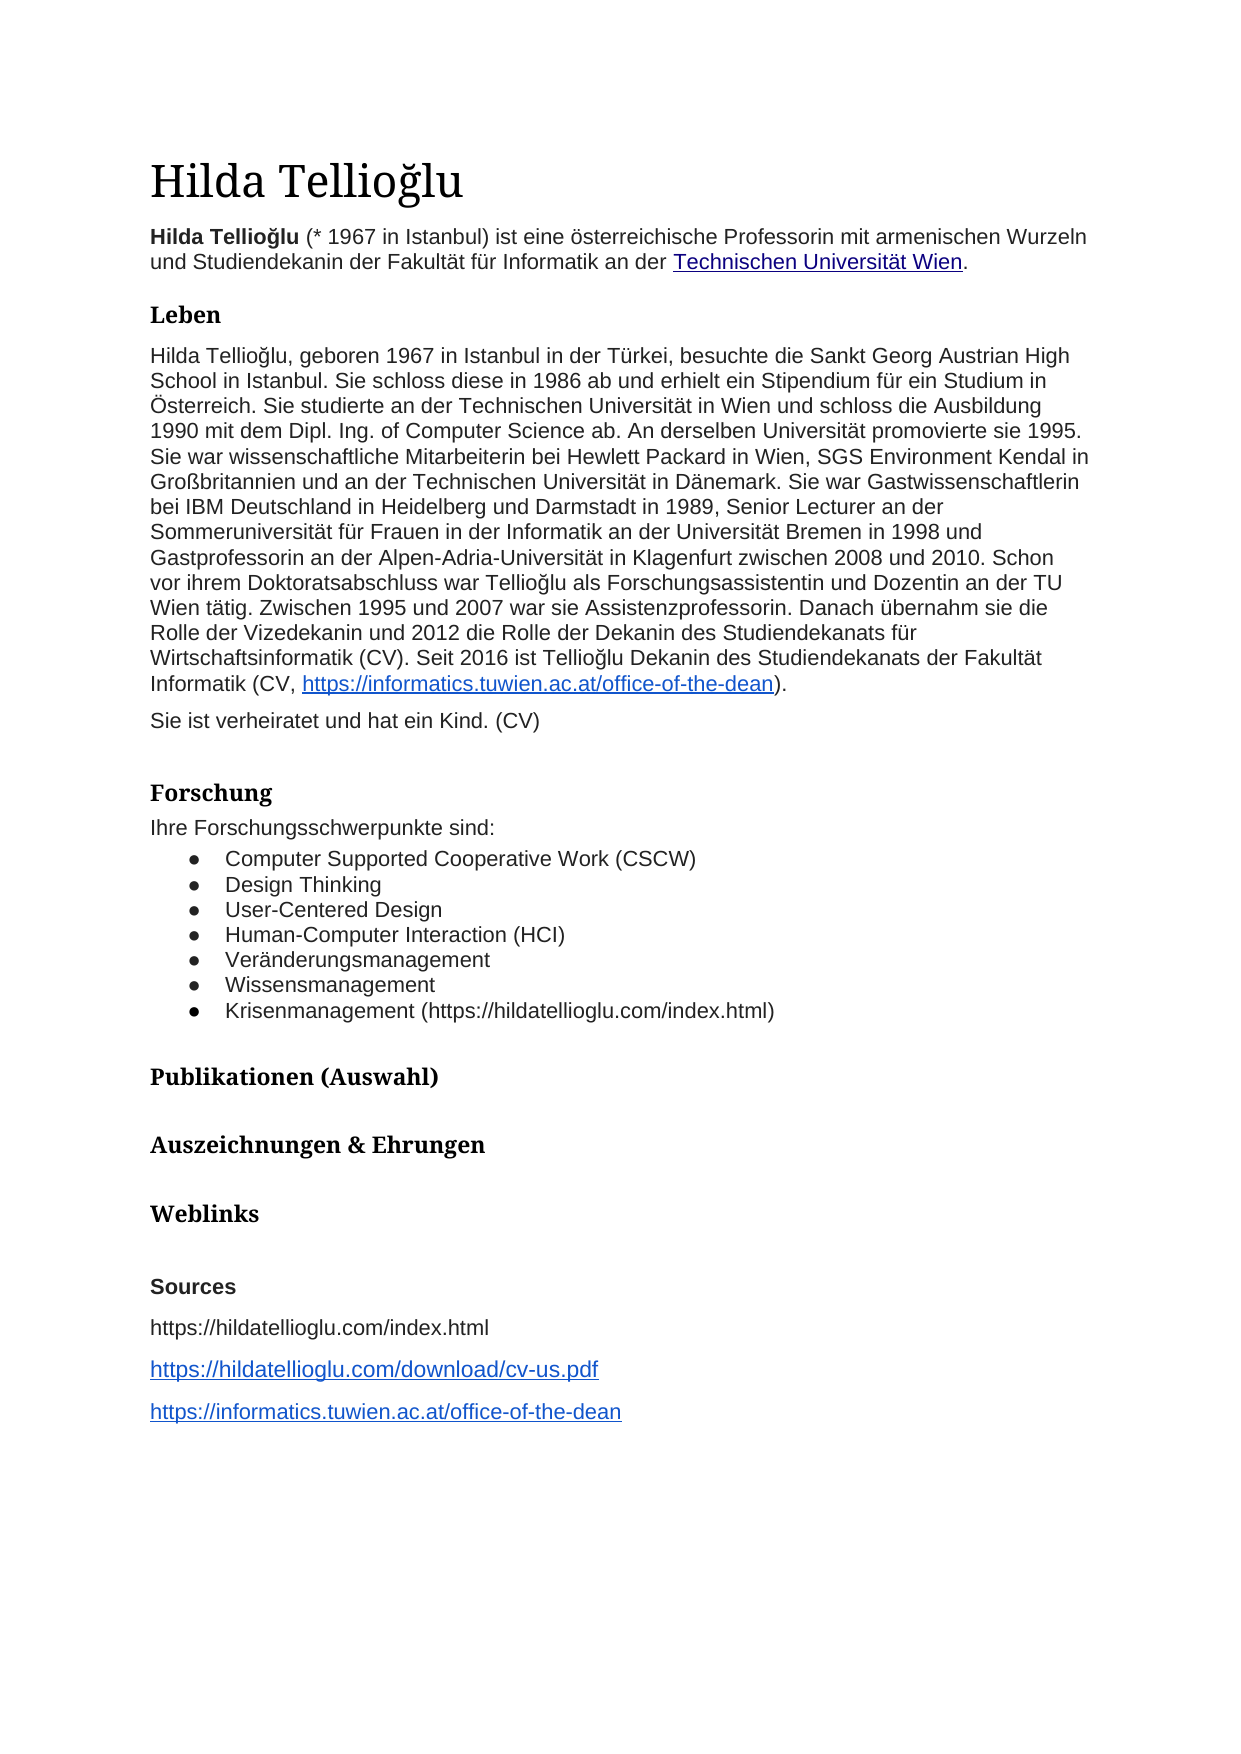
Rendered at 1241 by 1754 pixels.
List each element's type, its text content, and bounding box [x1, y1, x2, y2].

text https://hildatellioglu.com/index.html [150, 1315, 1090, 1340]
text Leben [150, 299, 1090, 330]
list Human-Computer Interaction (HCI) [187, 922, 1090, 947]
list Krisenmanagement (https://hildatellioglu.com/index.html) [187, 997, 1090, 1023]
list Design Thinking [187, 871, 1090, 897]
list Wissensmanagement [187, 972, 1090, 997]
text Weblinks [150, 1198, 1090, 1229]
text Ihre Forschungsschwerpunkte sind: [150, 815, 1090, 840]
list User-Centered Design [187, 897, 1090, 922]
text Auszeichnungen & Ehrungen [150, 1129, 1090, 1161]
text Sources [150, 1273, 1090, 1299]
text Hilda Tellioğlu [150, 150, 1090, 211]
text Sie ist verheiratet und hat ein Kind. (CV) [150, 708, 1090, 733]
text https://hildatellioglu.com/download/cv-us.pdf [150, 1356, 1090, 1383]
list Veränderungsmanagement [187, 947, 1090, 972]
text Forschung [150, 777, 1090, 808]
text https://informatics.tuwien.ac.at/office-of-the-dean [150, 1399, 1090, 1424]
text Hilda Tellioğlu, geboren 1967 in Istanbul in der Türkei, besuchte die Sankt Georg Austrian High School in Istanbul. Sie schloss diese in 1986 ab und erhielt ein Stipendium für ein Studium in Österreich. Sie studierte an der Technischen Universität in Wien und schloss die Ausbildung 1990 mit dem Dipl. Ing. of Computer Science ab. An derselben Universität promovierte sie 1995. Sie war wissenschaftliche Mitarbeiterin bei Hewlett Packard in Wien, SGS Environment Kendal in Großbritannien und an der Technischen Universität in Dänemark. Sie war Gastwissenschaftlerin bei IBM Deutschland in Heidelberg und Darmstadt in 1989, Senior Lecturer an der Sommeruniversität für Frauen in der Informatik an der Universität Bremen in 1998 und Gastprofessorin an der Alpen-Adria-Universität in Klagenfurt zwischen 2008 und 2010. Schon vor ihrem Doktoratsabschluss war Tellioğlu als Forschungsassistentin und Dozentin an der TU Wien tätig. Zwischen 1995 und 2007 war sie Assistenzprofessorin. Danach übernahm sie die Rolle der Vizedekanin und 2012 die Rolle der Dekanin des Studiendekanats für Wirtschaftsinformatik (CV). Seit 2016 ist Tellioğlu Dekanin des Studiendekanats der Fakultät Informatik (CV, https://informatics.tuwien.ac.at/office-of-the-dean). [150, 343, 1090, 696]
list Computer Supported Cooperative Work (CSCW) [187, 846, 1090, 871]
text Publikationen (Auswahl) [150, 1060, 1090, 1092]
text Hilda Tellioğlu (* 1967 in Istanbul) ist eine österreichische Professorin mit armenischen Wurzeln und Studiendekanin der Fakultät für Informatik an der Technischen Universität Wien. [150, 223, 1090, 274]
